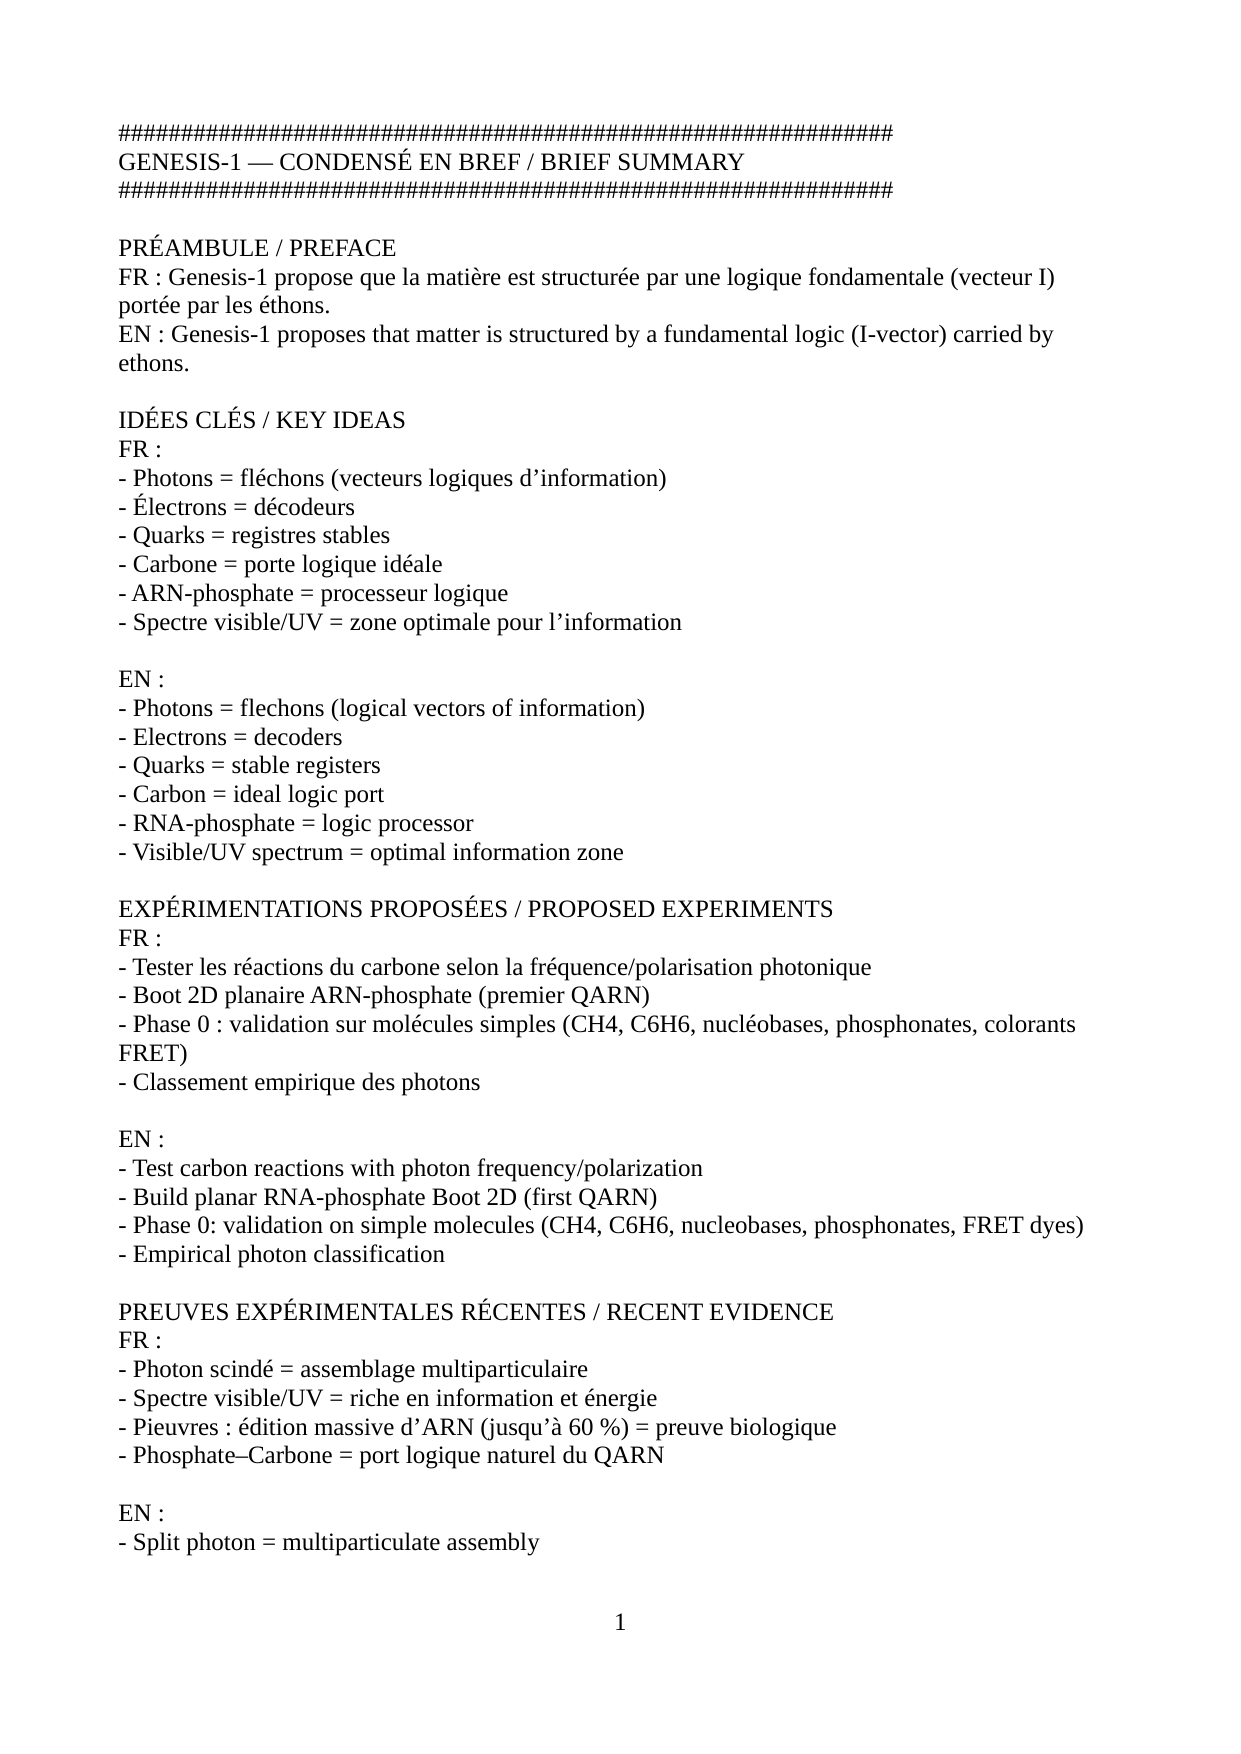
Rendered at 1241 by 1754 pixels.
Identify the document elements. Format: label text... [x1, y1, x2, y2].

text FR : [118, 434, 1122, 463]
text - Electrons = decoders [118, 722, 1122, 751]
text ############################################################## [118, 176, 1122, 204]
text - Photon scindé = assemblage multiparticulaire [118, 1354, 1122, 1383]
text PREUVES EXPÉRIMENTALES RÉCENTES / RECENT EVIDENCE [118, 1297, 1122, 1326]
text - Split photon = multiparticulate assembly [118, 1527, 1122, 1556]
text PRÉAMBULE / PREFACE [118, 233, 1122, 262]
text IDÉES CLÉS / KEY IDEAS [118, 406, 1122, 434]
text FR : [118, 1326, 1122, 1354]
text ############################################################## [118, 118, 1122, 147]
text - Visible/UV spectrum = optimal information zone [118, 837, 1122, 866]
text - Pieuvres : édition massive d’ARN (jusqu’à 60 %) = preuve biologique [118, 1412, 1122, 1441]
text - Boot 2D planaire ARN-phosphate (premier QARN) [118, 981, 1122, 1009]
text EN : [118, 1124, 1122, 1153]
text GENESIS-1 — CONDENSÉ EN BREF / BRIEF SUMMARY [118, 147, 1122, 176]
text - Phase 0: validation on simple molecules (CH4, C6H6, nucleobases, phosphonates, FRET dyes) [118, 1211, 1122, 1239]
text - Photons = flechons (logical vectors of information) [118, 693, 1122, 722]
text FR : [118, 923, 1122, 952]
text - Classement empirique des photons [118, 1067, 1122, 1096]
text - Phase 0 : validation sur molécules simples (CH4, C6H6, nucléobases, phosphonates, colorants FRET) [118, 1009, 1122, 1067]
text - Test carbon reactions with photon frequency/polarization [118, 1153, 1122, 1182]
text - ARN-phosphate = processeur logique [118, 578, 1122, 607]
text - Quarks = registres stables [118, 521, 1122, 549]
text - Empirical photon classification [118, 1239, 1122, 1268]
text - Phosphate–Carbone = port logique naturel du QARN [118, 1441, 1122, 1469]
text - RNA-phosphate = logic processor [118, 808, 1122, 837]
text - Build planar RNA-phosphate Boot 2D (first QARN) [118, 1182, 1122, 1211]
text - Carbone = porte logique idéale [118, 549, 1122, 578]
text FR : Genesis-1 propose que la matière est structurée par une logique fondamentale (vecteur I) portée par les éthons. [118, 262, 1122, 319]
text EN : Genesis-1 proposes that matter is structured by a fundamental logic (I-vector) carried by ethons. [118, 319, 1122, 377]
text - Photons = fléchons (vecteurs logiques d’information) [118, 463, 1122, 492]
text EXPÉRIMENTATIONS PROPOSÉES / PROPOSED EXPERIMENTS [118, 894, 1122, 923]
text - Quarks = stable registers [118, 751, 1122, 779]
text - Spectre visible/UV = riche en information et énergie [118, 1383, 1122, 1412]
text EN : [118, 1498, 1122, 1527]
text - Électrons = décodeurs [118, 492, 1122, 521]
text - Carbon = ideal logic port [118, 779, 1122, 808]
text - Tester les réactions du carbone selon la fréquence/polarisation photonique [118, 952, 1122, 981]
text EN : [118, 664, 1122, 693]
text - Spectre visible/UV = zone optimale pour l’information [118, 607, 1122, 636]
